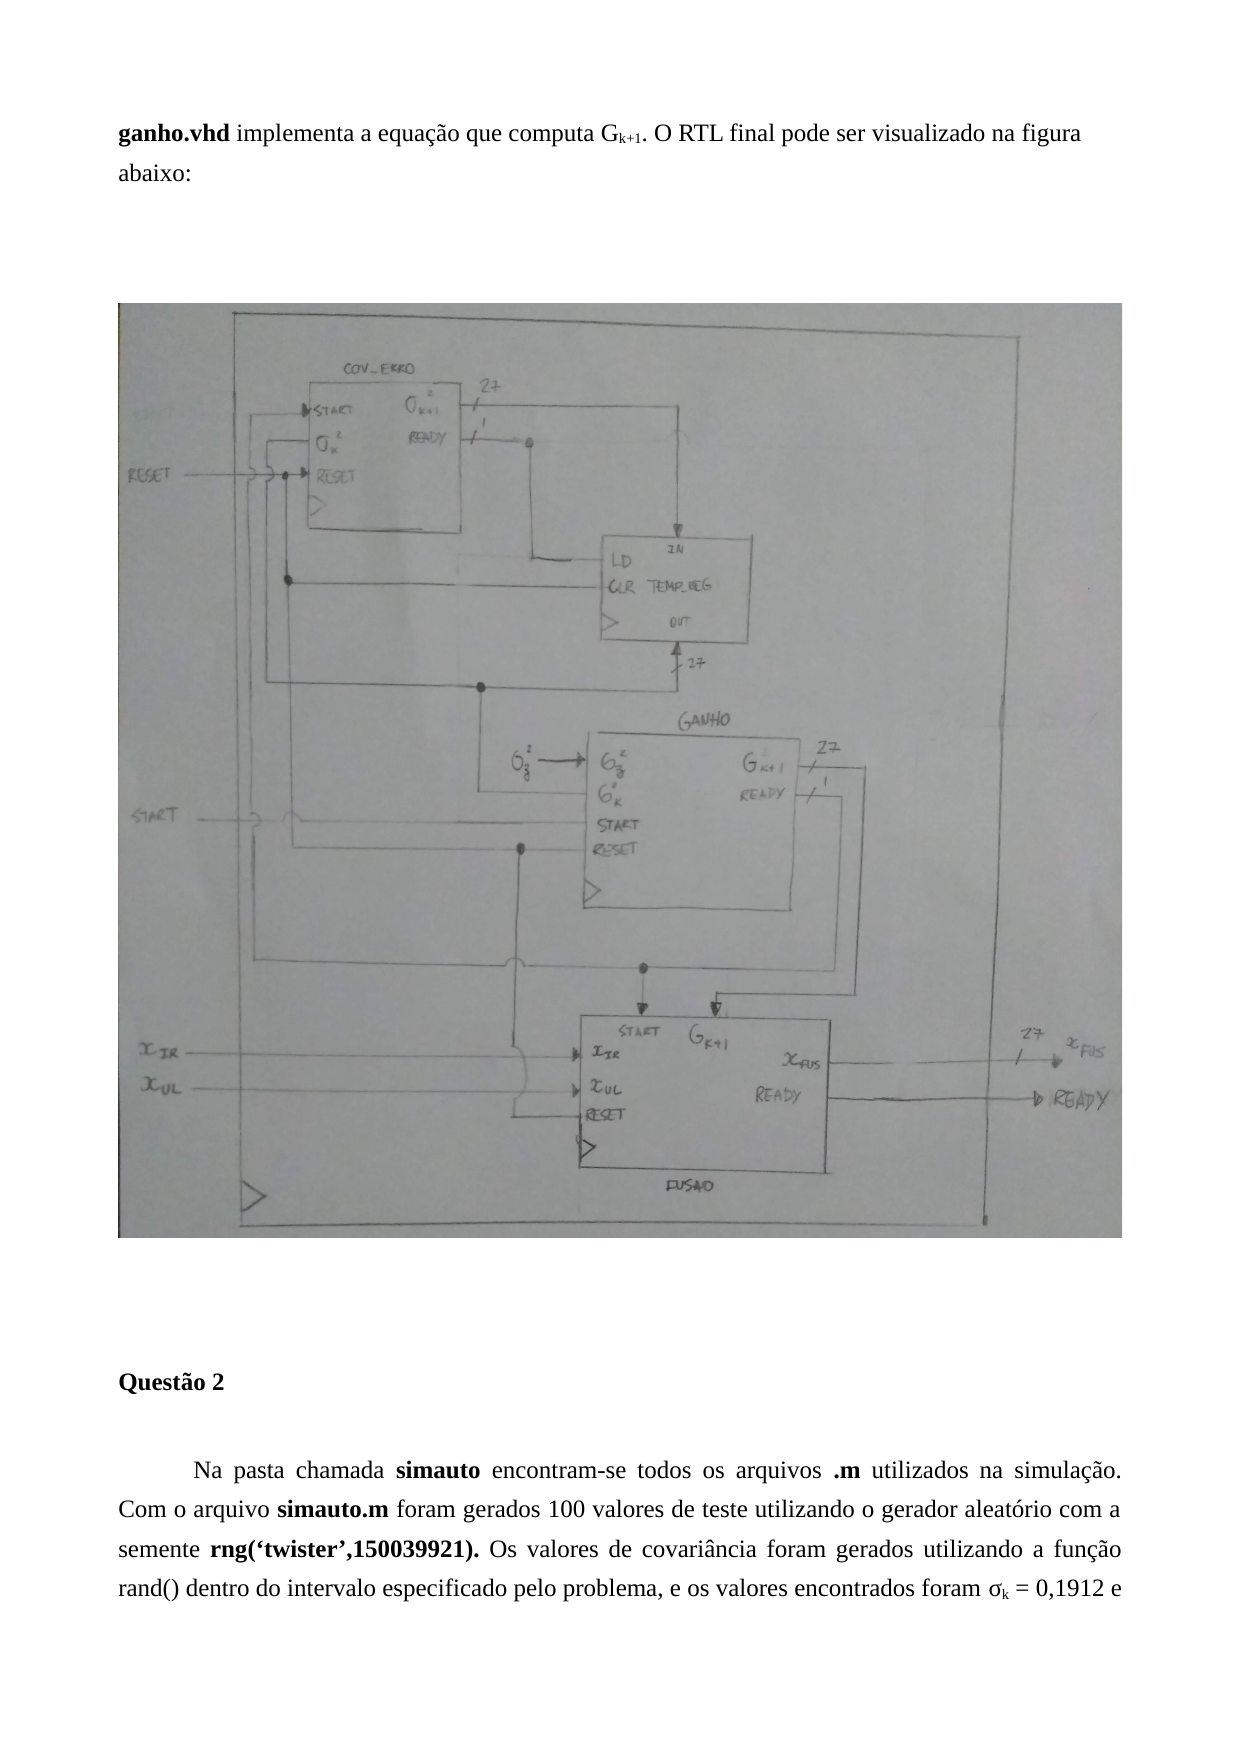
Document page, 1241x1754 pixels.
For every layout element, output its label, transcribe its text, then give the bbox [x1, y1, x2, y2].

picture [118, 303, 1123, 719]
text Na pasta chamada simauto encontram-se todos os arquivos .m utilizados na simulação. Com o arquivo simauto.m foram gerados 100 valores de teste utilizando o gerador aleatório com a semente rng(‘twister’,150039921). Os valores de covariância foram gerados utilizando a função rand() dentro do intervalo especificado pelo problema, e os valores encontrados foram σk = 0,1912 e [118, 1455, 1122, 1602]
text Questão 2 [118, 1367, 1122, 1396]
text ganho.vhd implementa a equação que computa Gk+1. O RTL final pode ser visualizado na figura abaixo: [118, 118, 1122, 186]
